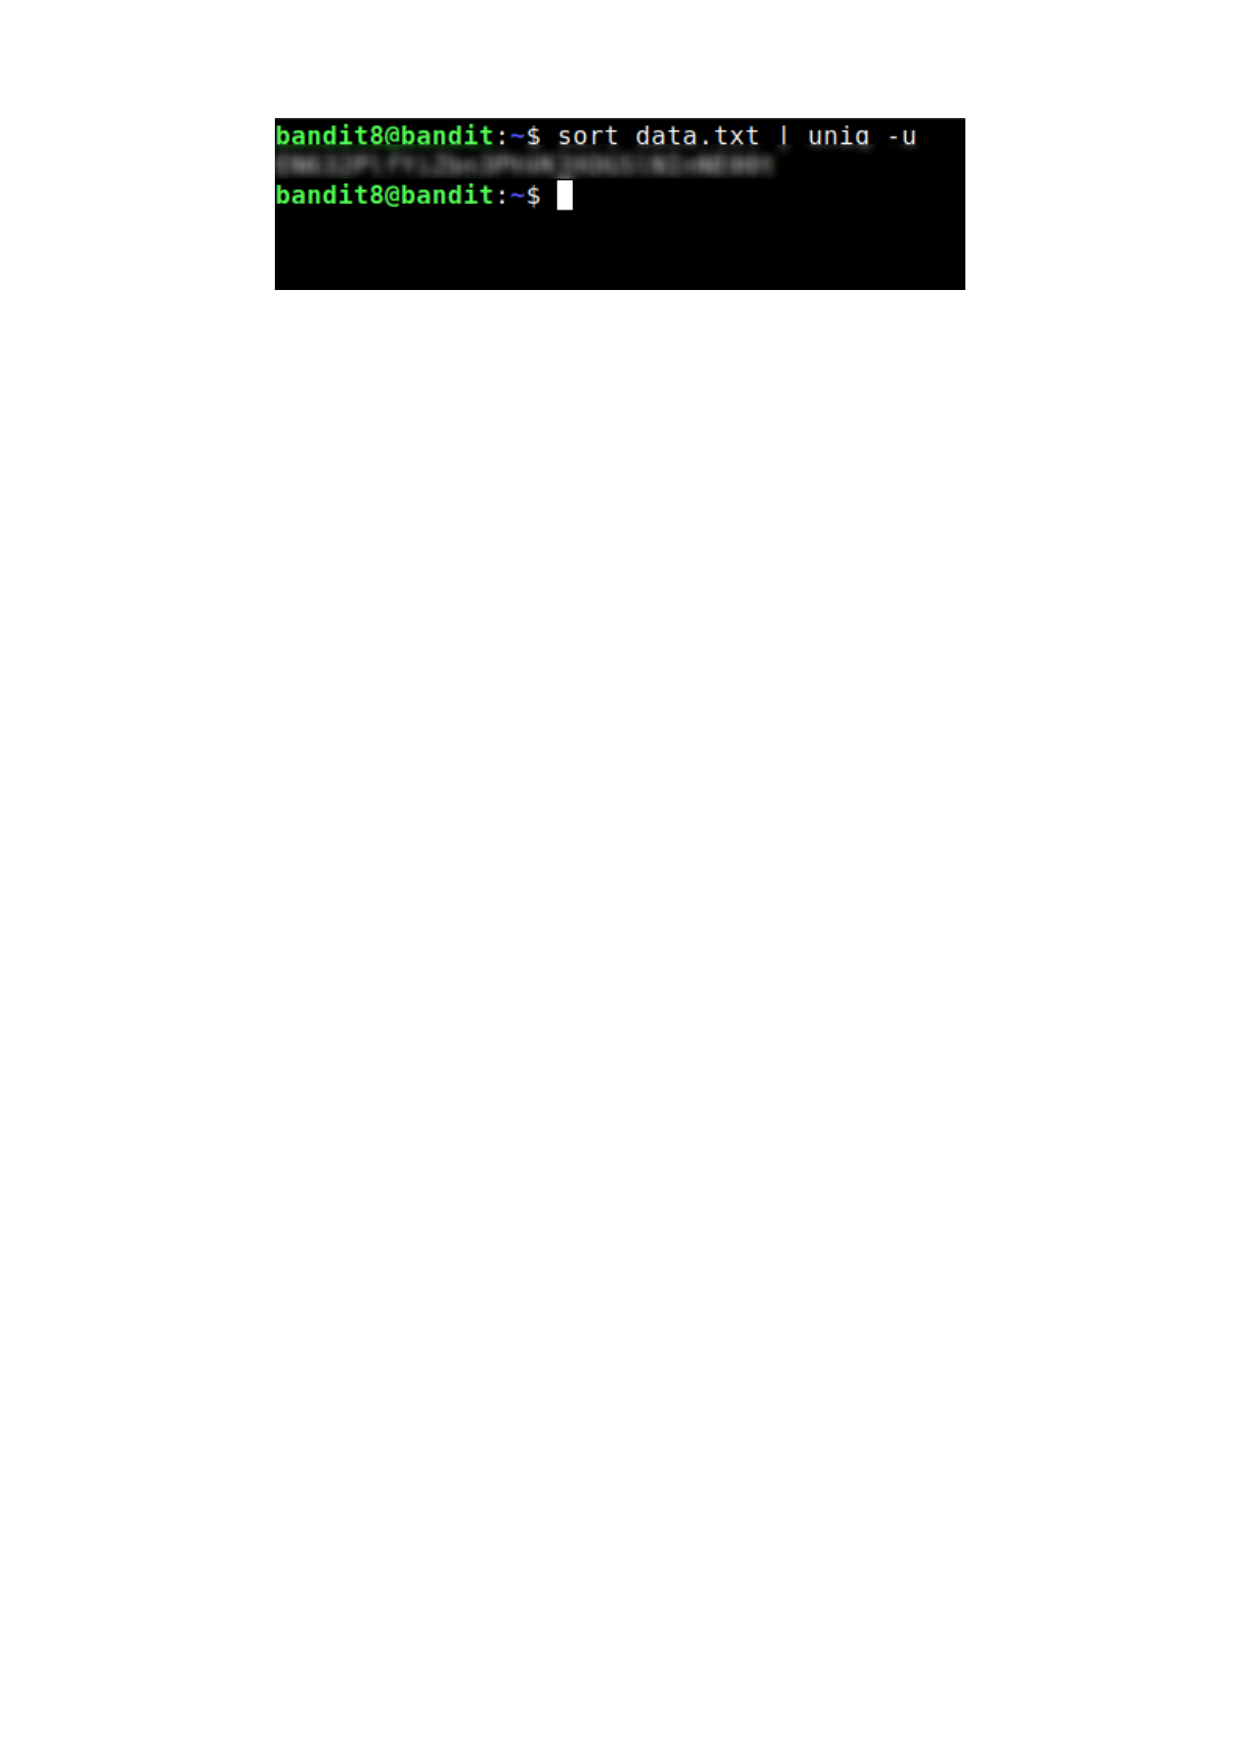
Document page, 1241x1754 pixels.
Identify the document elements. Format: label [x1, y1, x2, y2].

picture [274, 118, 966, 290]
